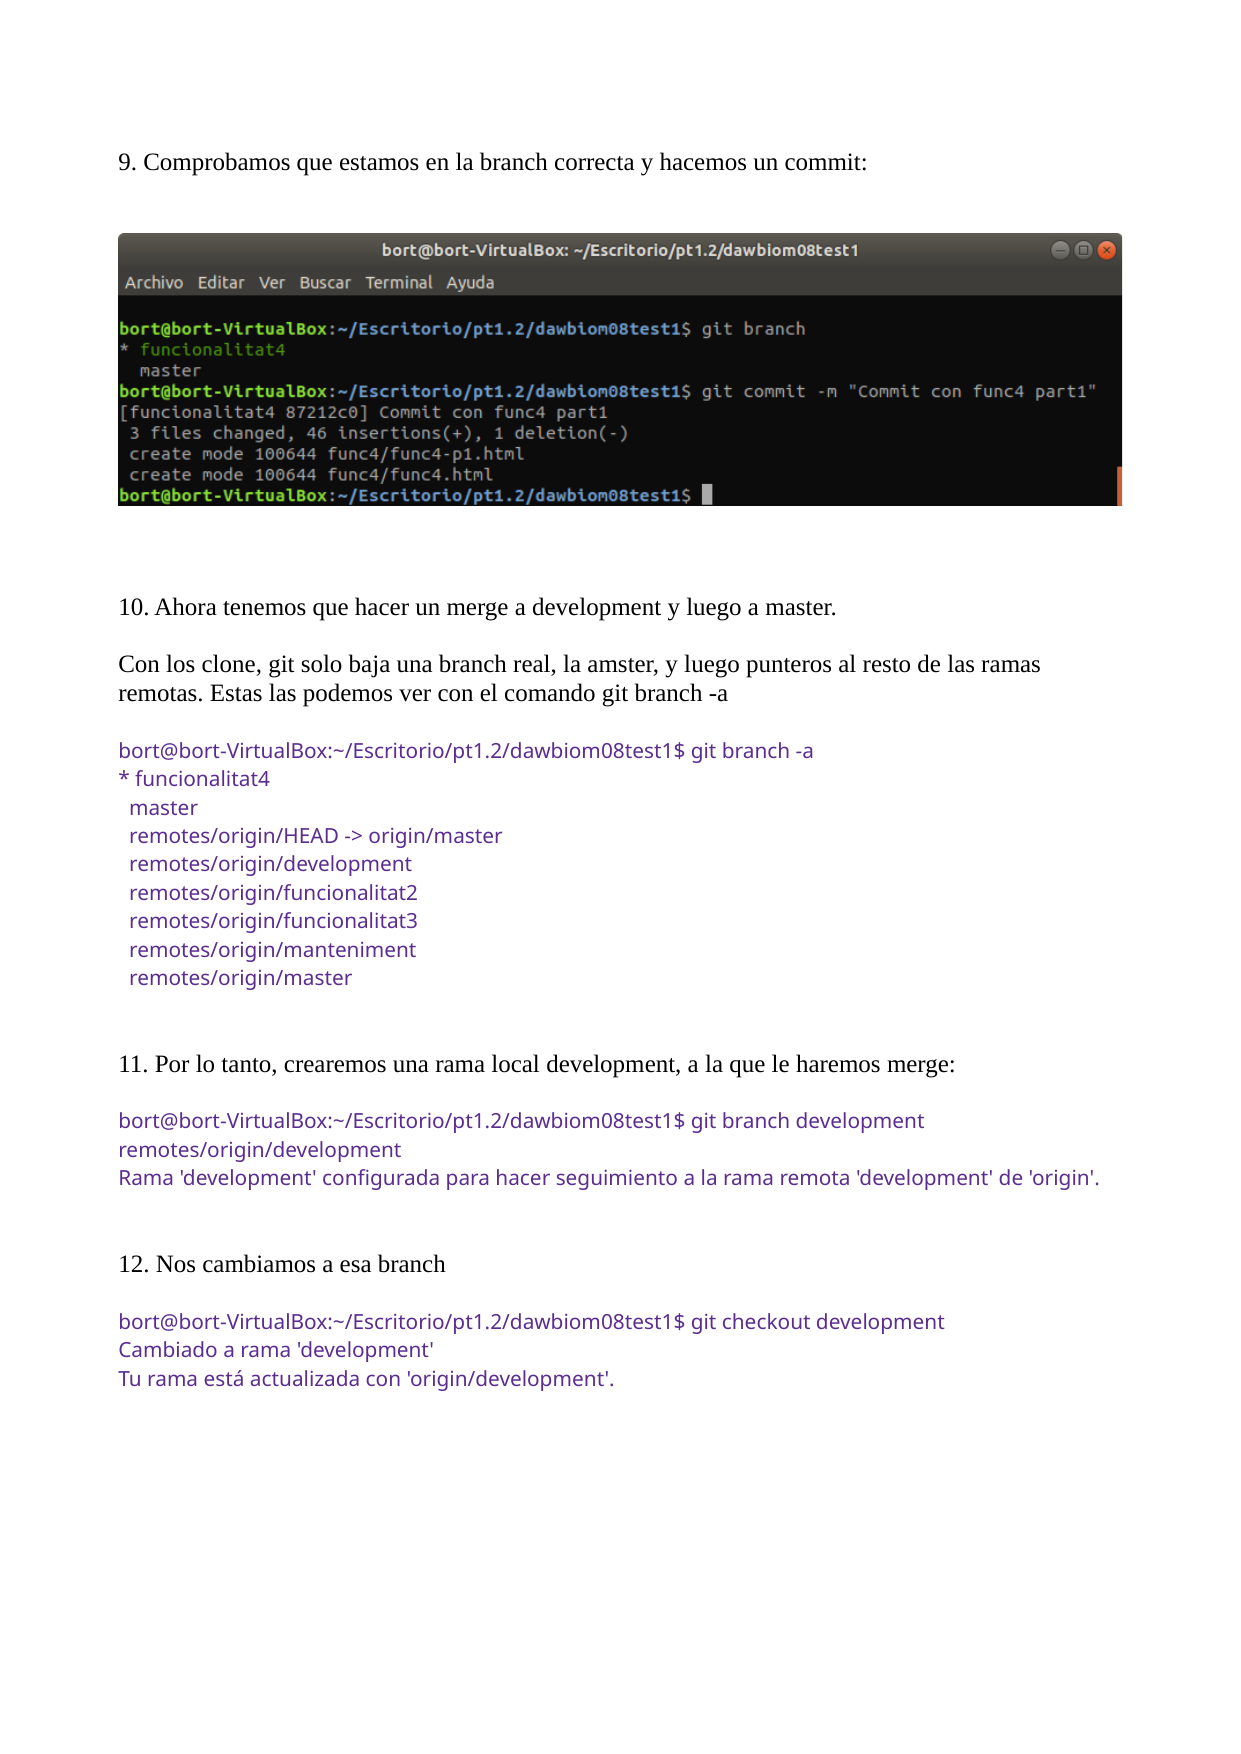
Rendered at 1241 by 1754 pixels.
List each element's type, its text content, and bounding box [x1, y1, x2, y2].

text master [118, 793, 1122, 821]
text Con los clone, git solo baja una branch real, la amster, y luego punteros al resto de las ramas remotas. Estas las podemos ver con el comando git branch -a [118, 649, 1122, 707]
picture [118, 233, 1123, 506]
text bort@bort-VirtualBox:~/Escritorio/pt1.2/dawbiom08test1$ git branch development remotes/origin/development [118, 1107, 1122, 1163]
text 9. Comprobamos que estamos en la branch correcta y hacemos un commit: [118, 147, 1122, 176]
text remotes/origin/HEAD -> origin/master [118, 821, 1122, 849]
text bort@bort-VirtualBox:~/Escritorio/pt1.2/dawbiom08test1$ git checkout development [118, 1307, 1122, 1335]
text remotes/origin/funcionalitat3 [118, 906, 1122, 935]
text remotes/origin/development [118, 849, 1122, 878]
text 12. Nos cambiamos a esa branch [118, 1249, 1122, 1278]
text remotes/origin/funcionalitat2 [118, 878, 1122, 906]
text remotes/origin/manteniment [118, 935, 1122, 963]
text 11. Por lo tanto, crearemos una rama local development, a la que le haremos merge: [118, 1049, 1122, 1078]
text remotes/origin/master [118, 963, 1122, 992]
text * funcionalitat4 [118, 764, 1122, 793]
text Cambiado a rama 'development' [118, 1335, 1122, 1364]
text bort@bort-VirtualBox:~/Escritorio/pt1.2/dawbiom08test1$ git branch -a [118, 736, 1122, 764]
text Tu rama está actualizada con 'origin/development'. [118, 1364, 1122, 1392]
text 10. Ahora tenemos que hacer un merge a development y luego a master. [118, 592, 1122, 621]
text Rama 'development' configurada para hacer seguimiento a la rama remota 'development' de 'origin'. [118, 1163, 1122, 1192]
